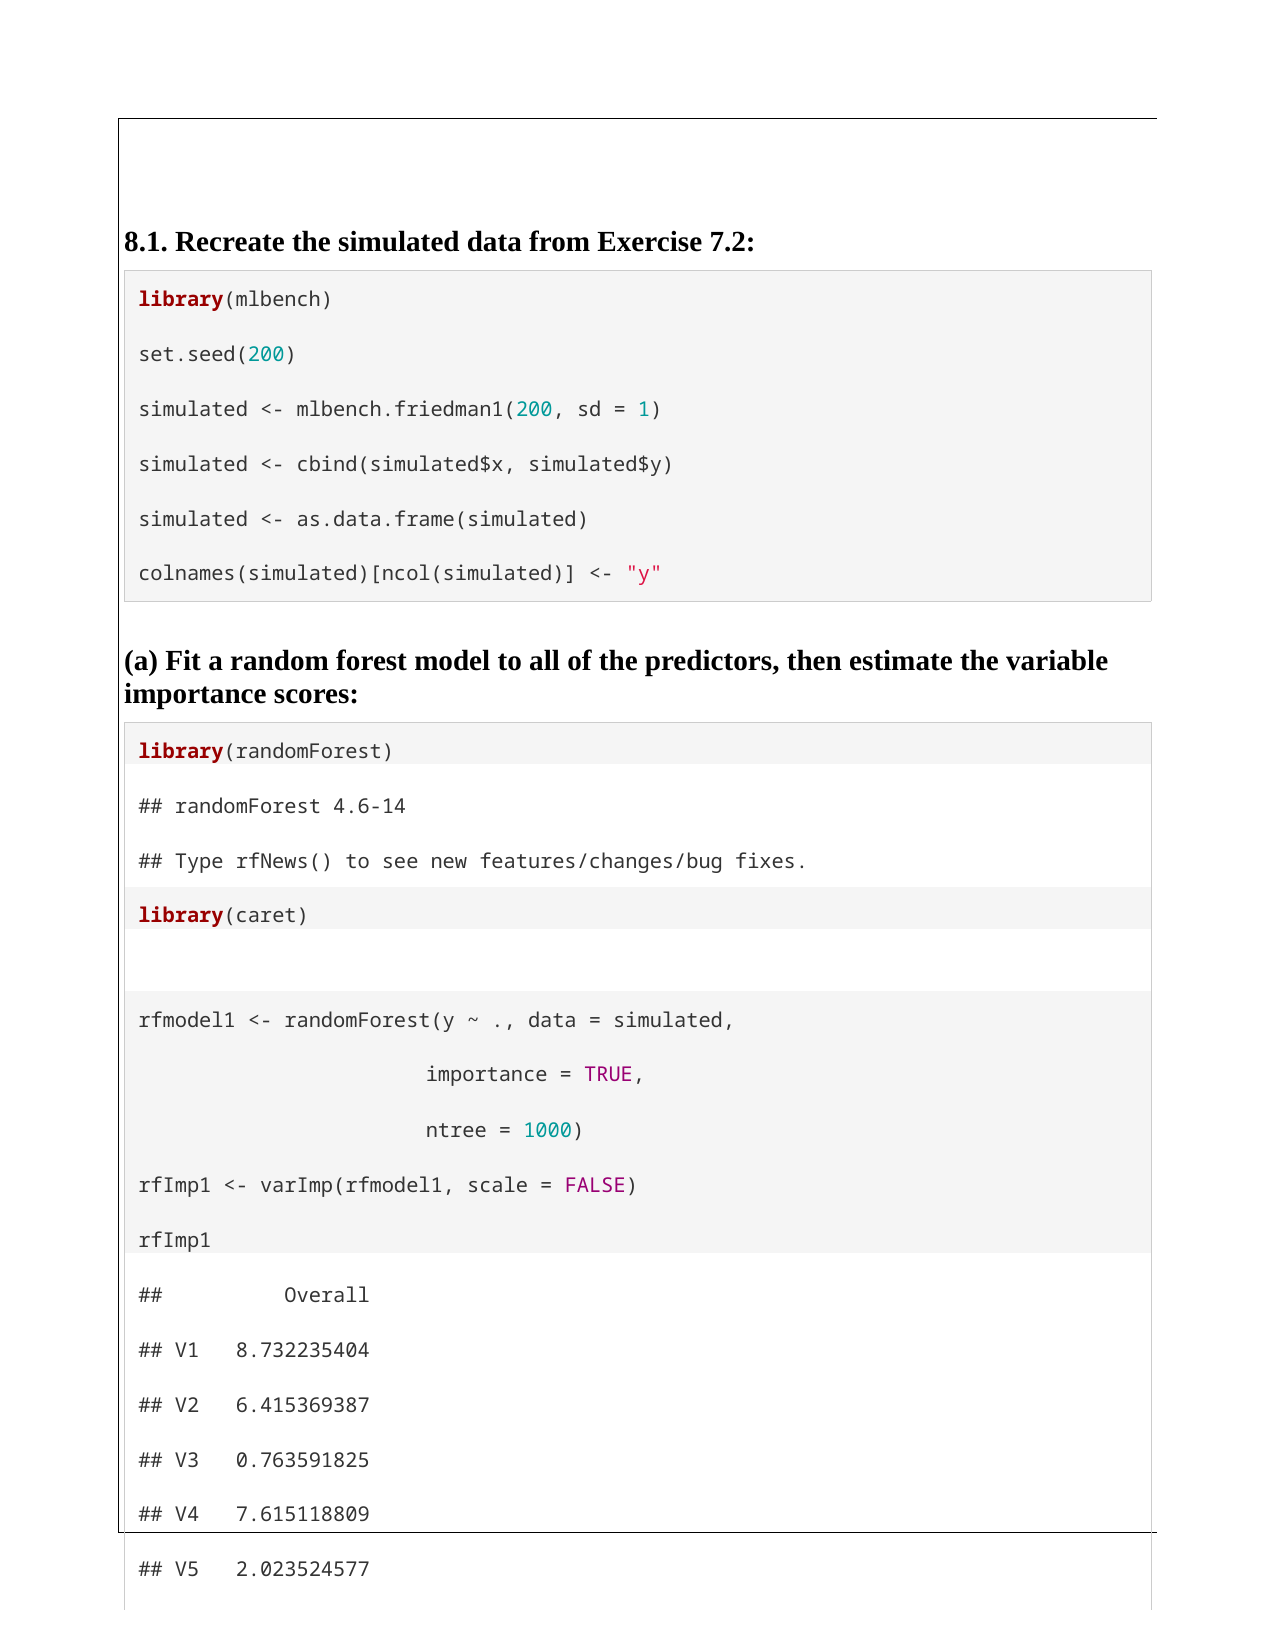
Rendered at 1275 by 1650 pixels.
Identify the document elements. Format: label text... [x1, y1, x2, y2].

table_header library(AppliedPredictiveModeling) 8.1. Recreate the simulated data from Exercise 7.2: library(mlbench) set.seed(200) simulated <- mlbench.friedman1(200, sd = 1) simulated <- cbind(simulated$x, simulated$y) simulated <- as.data.frame(simulated) colnames(simulated)[ncol(simulated)] <- "y" (a) Fit a random forest model to all of the predictors, then estimate the variable importance scores: library(randomForest) ## randomForest 4.6-14 ## Type rfNews() to see new features/changes/bug fixes. library(caret) rfmodel1 <- randomForest(y ~ ., data = simulated, importance = TRUE, ntree = 1000) rfImp1 <- varImp(rfmodel1, scale = FALSE) rfImp1 ## Overall ## V1 8.732235404 ## V2 6.415369387 ## V3 0.763591825 ## V4 7.615118809 ## V5 2.023524577 ## V6 0.165111172 ## V7 -0.005961659 ## V8 -0.166362581 ## V9 -0.095292651 ## V10 -0.074944788 Did the random forest model significantly use the uninformative predictors (V6 – V10)? The importance values of predictors (V6 - V10) are either very low and positive or very low and negative. This means that the random forest model really did not use those variables. varImpPlot(rfmodel1) [119, 119, 1157, 1532]
